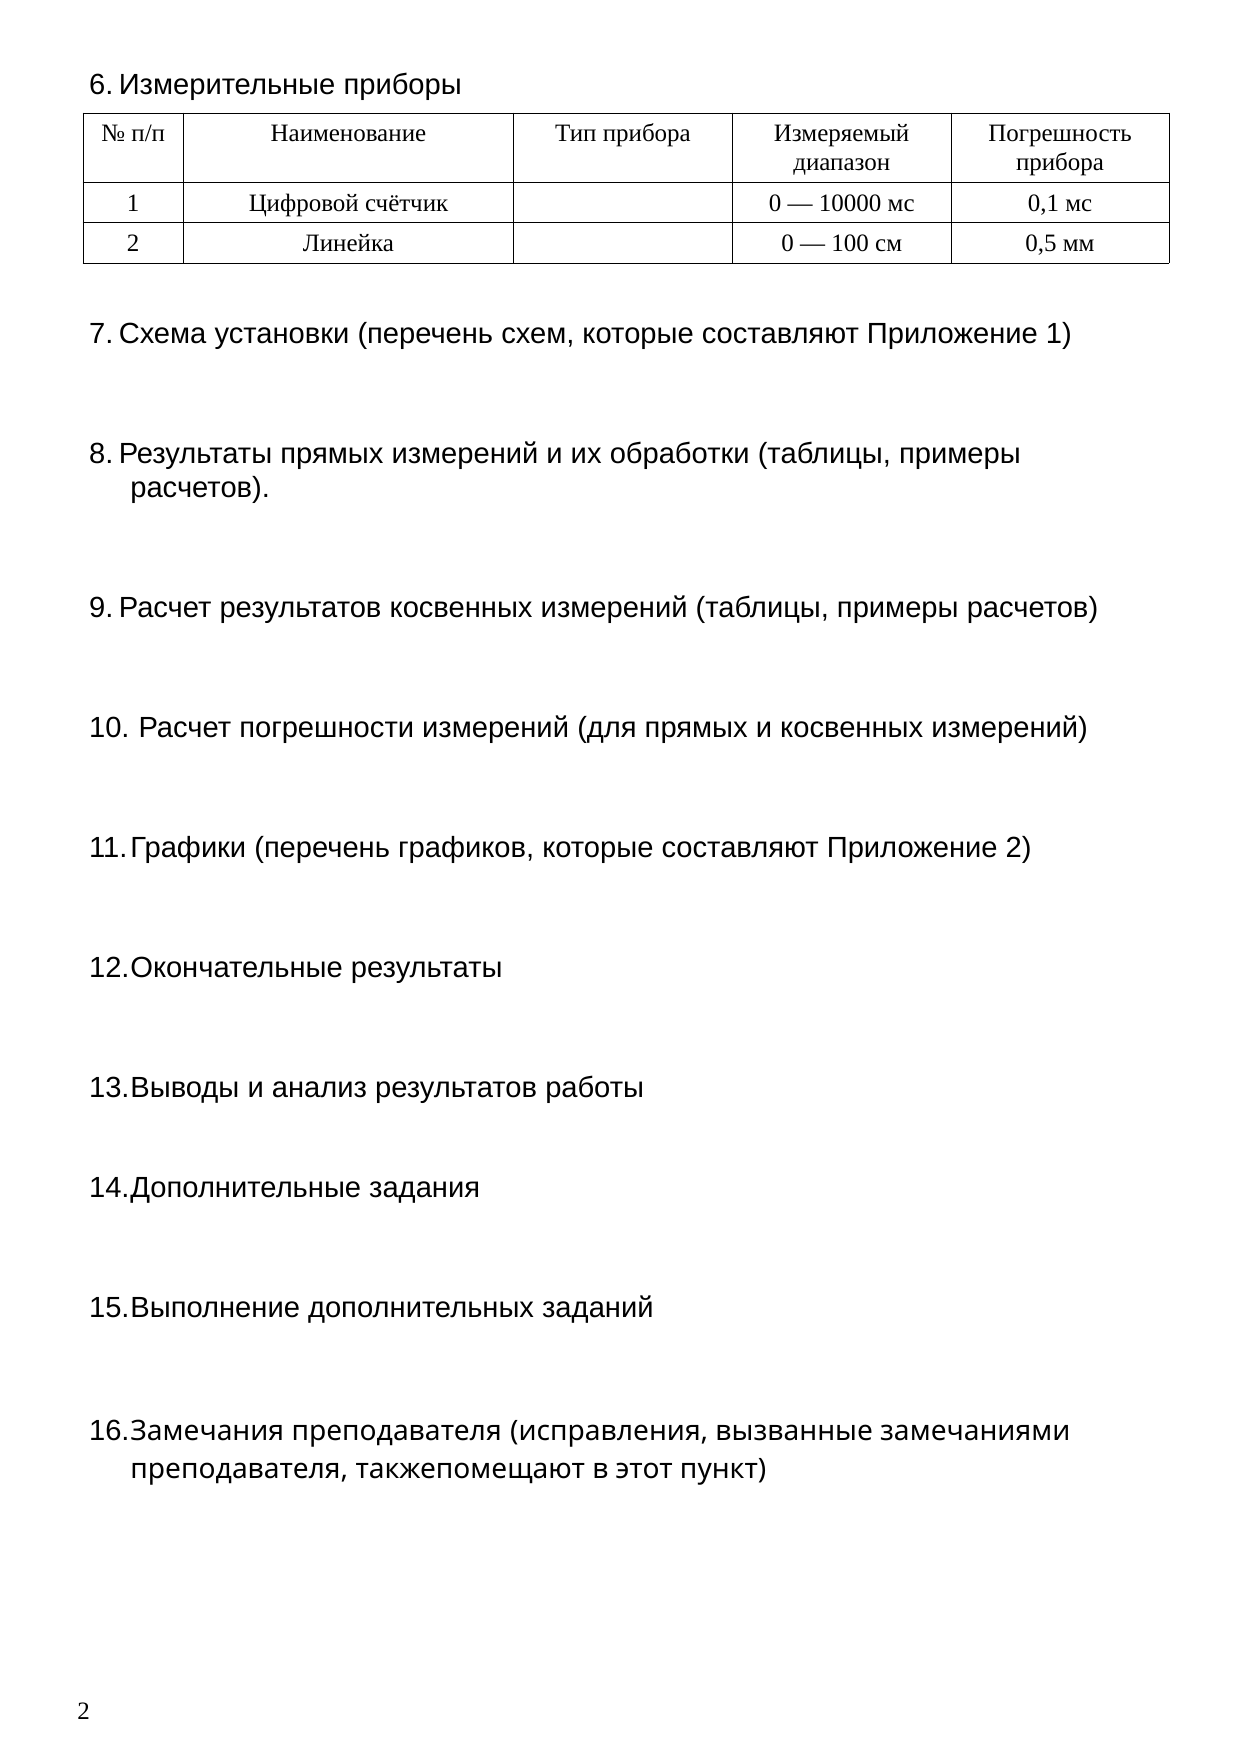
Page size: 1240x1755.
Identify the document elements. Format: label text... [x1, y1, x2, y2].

list Графики (перечень графиков, которые составляют Приложение 2) [89, 830, 1169, 864]
list Замечания преподавателя (исправления, вызванные замечаниями преподавателя, такжепомещают в этот пункт) [89, 1410, 1169, 1487]
table_header Погрешность прибора [952, 114, 1169, 182]
table_cell 1 [84, 183, 183, 222]
list Измерительные приборы [89, 67, 1169, 100]
table_cell [514, 183, 732, 222]
list Дополнительные задания [89, 1170, 1169, 1204]
table_header № п/п [84, 114, 183, 182]
table_cell 0 — 100 см [733, 223, 951, 262]
table_header Тип прибора [514, 114, 732, 182]
list Результаты прямых измерений и их обработки (таблицы, примеры расчетов). [89, 436, 1169, 503]
list Выполнение дополнительных заданий [89, 1290, 1169, 1324]
list Расчет погрешности измерений (для прямых и косвенных измерений) [89, 710, 1169, 744]
list Окончательные результаты [89, 950, 1169, 984]
table_header Измеряемый диапазон [733, 114, 951, 182]
table_cell 2 [84, 223, 183, 262]
list Схема установки (перечень схем, которые составляют Приложение 1) [89, 316, 1169, 350]
table_cell Цифровой счётчик [184, 183, 513, 222]
table_cell Линейка [184, 223, 513, 262]
table_header Наименование [184, 114, 513, 182]
table_cell 0,1 мс [952, 183, 1169, 222]
table_cell 0 — 10000 мс [733, 183, 951, 222]
list Выводы и анализ результатов работы [89, 1070, 1169, 1104]
table_cell [514, 223, 732, 262]
table_cell 0,5 мм [952, 223, 1169, 262]
list Расчет результатов косвенных измерений (таблицы, примеры расчетов) [89, 590, 1169, 623]
